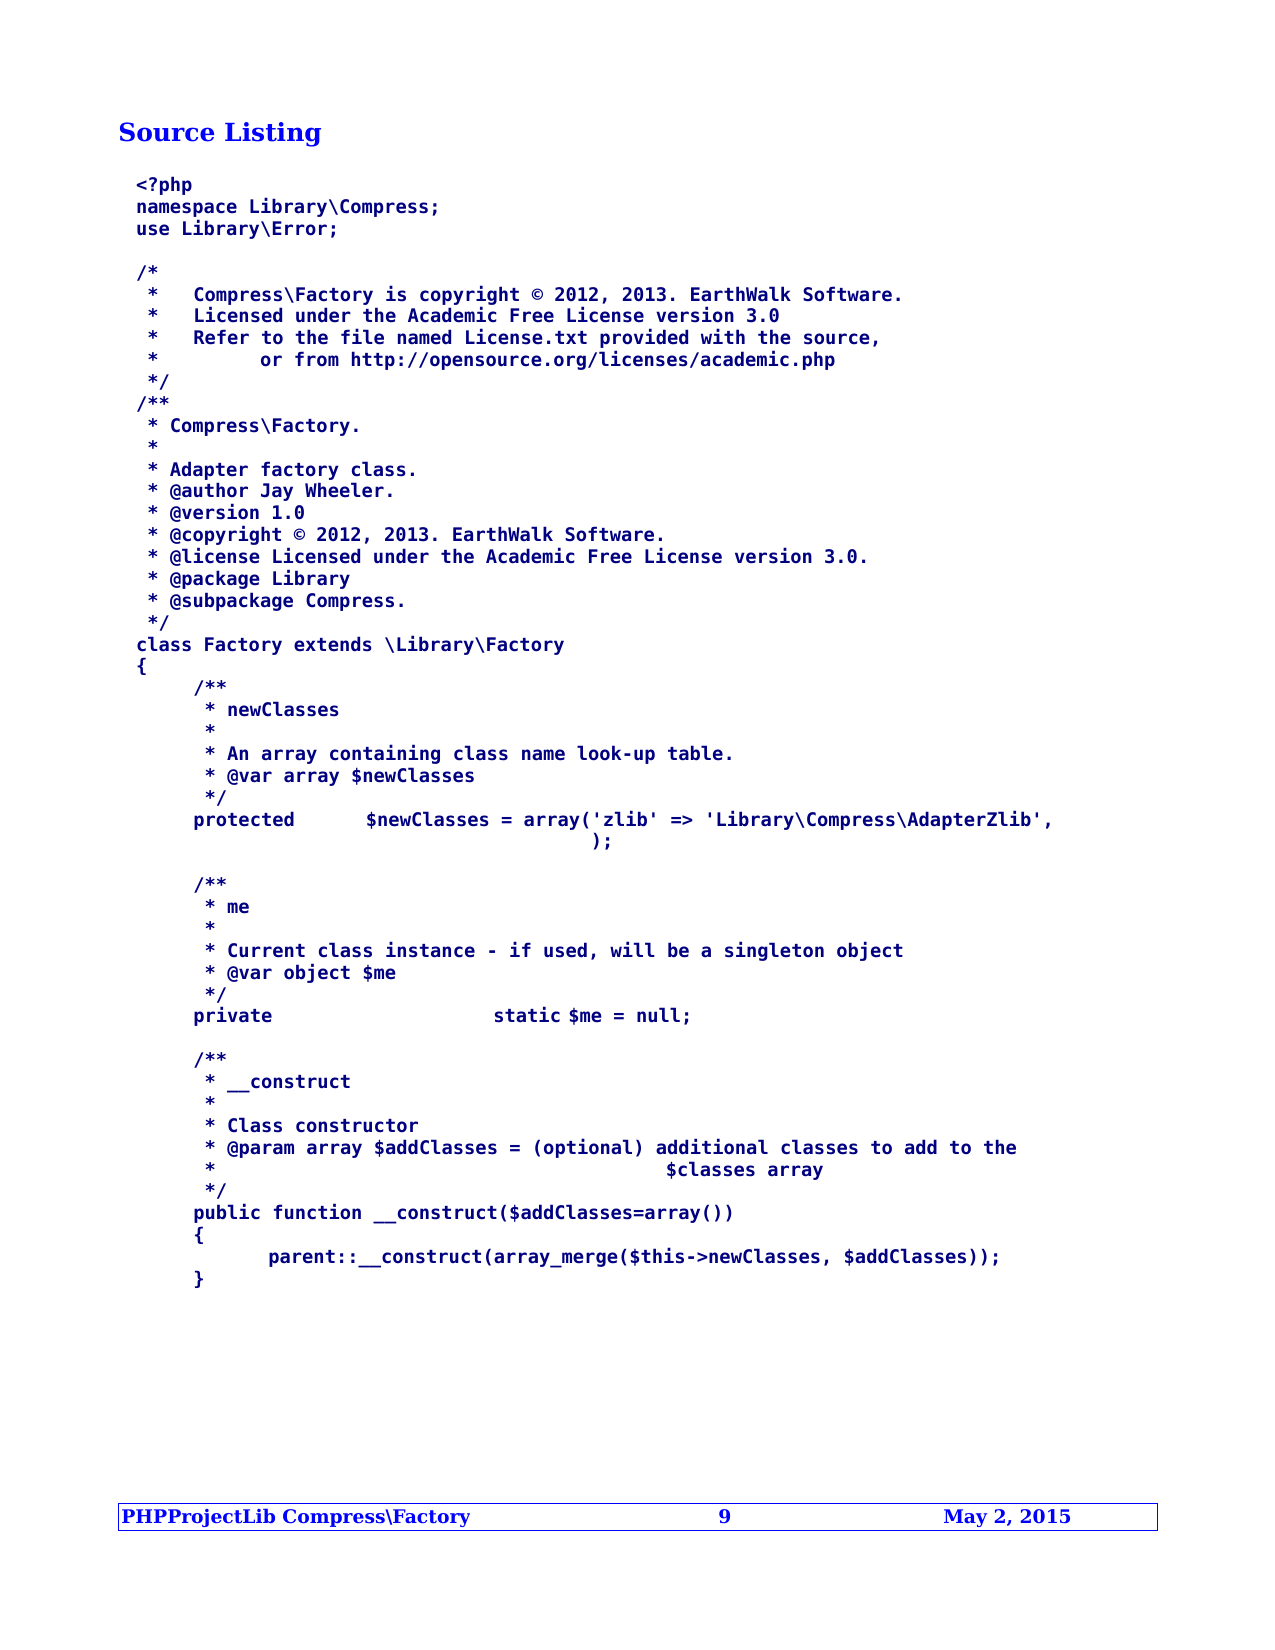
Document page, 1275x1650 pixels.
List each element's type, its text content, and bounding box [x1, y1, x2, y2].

list * Refer to the file named License.txt provided with the source, [136, 327, 1157, 349]
list */ [136, 983, 1157, 1005]
list /** [136, 874, 1157, 896]
list * [136, 1093, 1157, 1115]
list { [136, 655, 1157, 677]
list * @version 1.0 [136, 502, 1157, 524]
list * Compress\Factory is copyright © 2012, 2013. EarthWalk Software. [136, 283, 1157, 305]
list <?php [136, 174, 1157, 196]
list */ [136, 787, 1157, 808]
list * @author Jay Wheeler. [136, 480, 1157, 502]
list */ [136, 1180, 1157, 1202]
list * @subpackage Compress. [136, 590, 1157, 612]
list protected $newClasses = array('zlib' => 'Library\Compress\AdapterZlib', [136, 808, 1157, 830]
list * @var array $newClasses [136, 765, 1157, 787]
list * me [136, 896, 1157, 918]
list * or from http://opensource.org/licenses/academic.php [136, 349, 1157, 371]
list * [136, 918, 1157, 940]
list } [136, 1268, 1157, 1290]
list use Library\Error; [136, 218, 1157, 240]
list * $classes array [136, 1158, 1157, 1180]
list * Class constructor [136, 1115, 1157, 1137]
list * [136, 437, 1157, 458]
list /** [136, 677, 1157, 699]
list ); [136, 830, 1157, 852]
list parent::__construct(array_merge($this->newClasses, $addClasses)); [136, 1246, 1157, 1268]
list /* [136, 262, 1157, 283]
list * @license Licensed under the Academic Free License version 3.0. [136, 546, 1157, 568]
title Source Listing [118, 118, 1157, 147]
list * Current class instance - if used, will be a singleton object [136, 940, 1157, 962]
list * @var object $me [136, 962, 1157, 983]
list */ [136, 371, 1157, 393]
list * @param array $addClasses = (optional) additional classes to add to the [136, 1137, 1157, 1158]
list * Licensed under the Academic Free License version 3.0 [136, 305, 1157, 327]
list * @package Library [136, 568, 1157, 590]
list private static $me = null; [136, 1005, 1157, 1027]
list * __construct [136, 1071, 1157, 1093]
list namespace Library\Compress; [136, 196, 1157, 218]
list * @copyright © 2012, 2013. EarthWalk Software. [136, 524, 1157, 546]
list * An array containing class name look-up table. [136, 743, 1157, 765]
list * [136, 721, 1157, 743]
list /** [136, 1049, 1157, 1071]
list * Compress\Factory. [136, 415, 1157, 437]
list /** [136, 393, 1157, 415]
list */ [136, 612, 1157, 633]
list class Factory extends \Library\Factory [136, 633, 1157, 655]
list * newClasses [136, 699, 1157, 721]
list { [136, 1224, 1157, 1246]
list * Adapter factory class. [136, 458, 1157, 480]
list public function __construct($addClasses=array()) [136, 1202, 1157, 1224]
